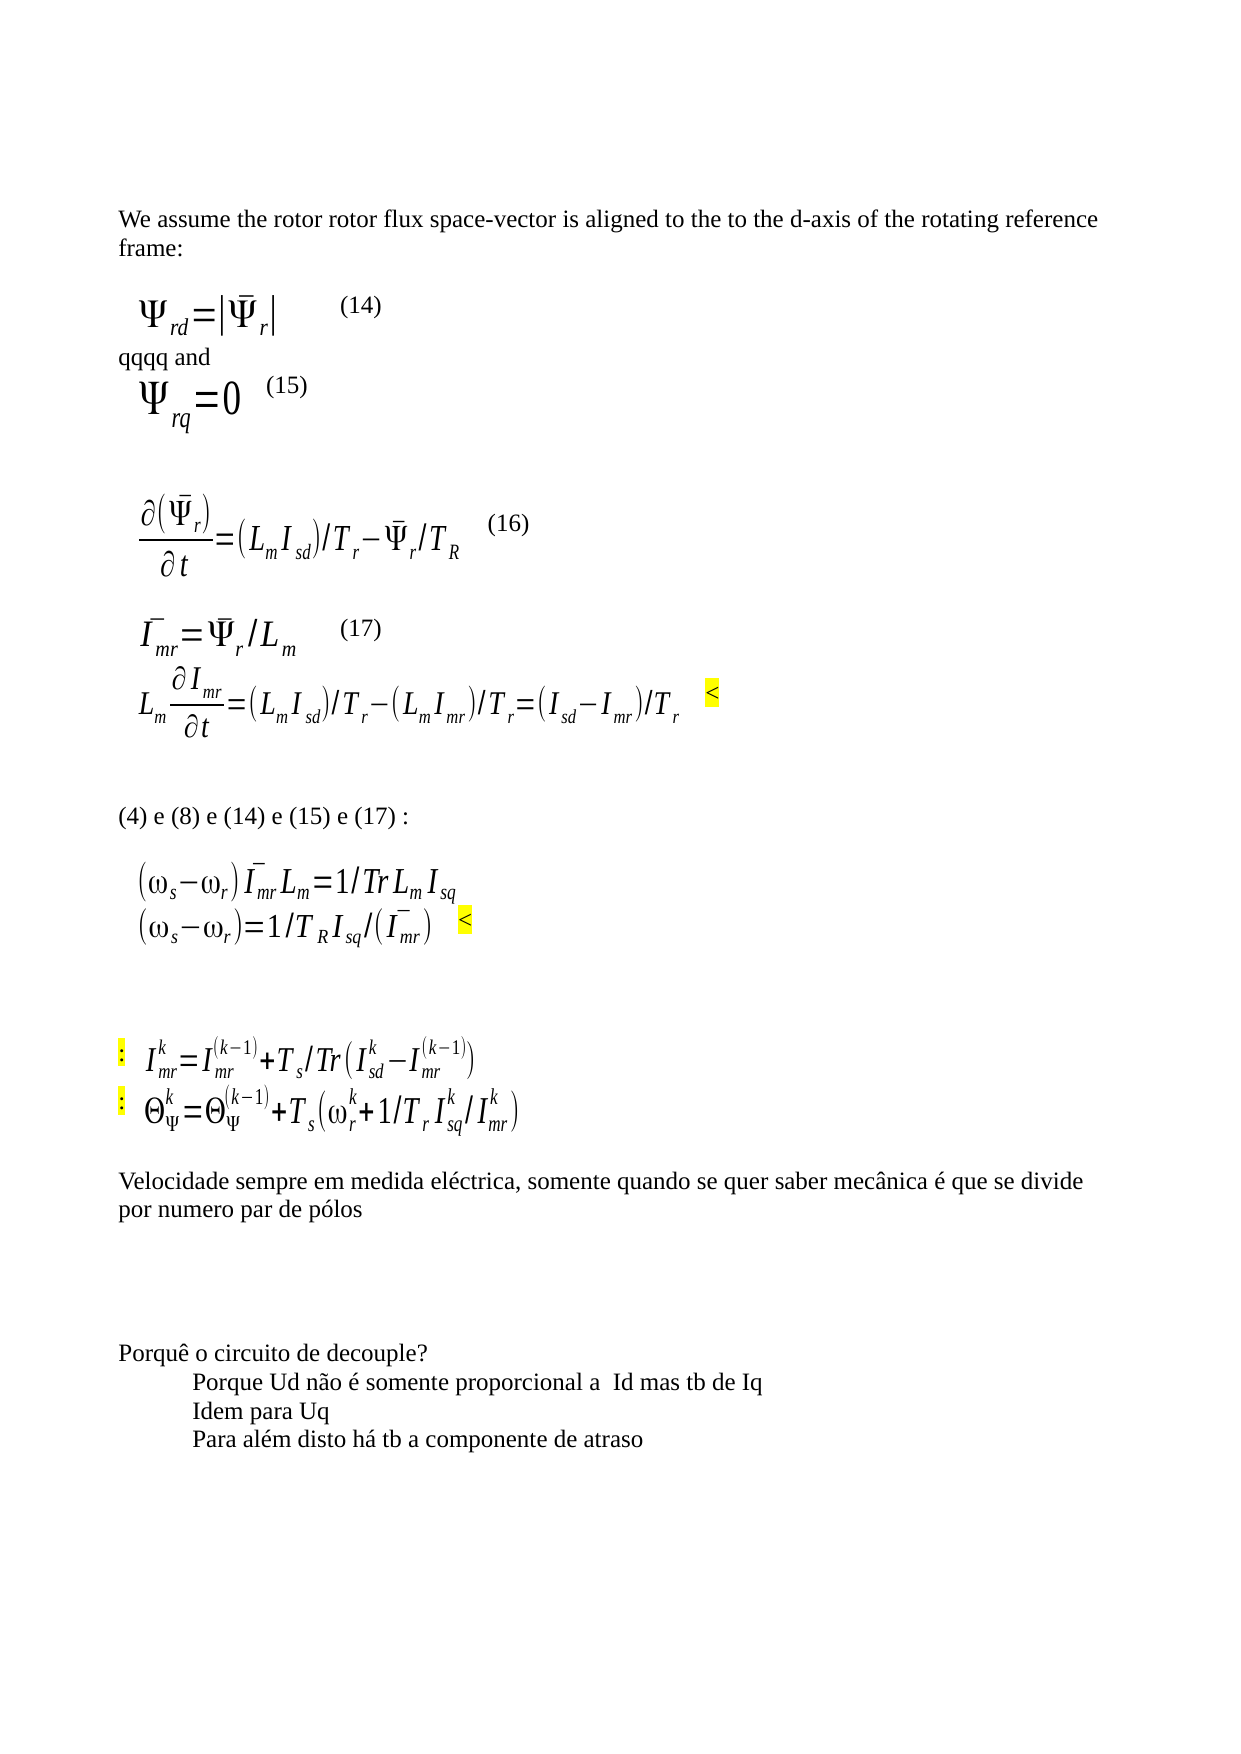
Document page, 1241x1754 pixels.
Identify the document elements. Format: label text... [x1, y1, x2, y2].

text : [118, 1035, 1122, 1084]
text Porque Ud não é somente proporcional a Id mas tb de Iq [118, 1367, 1122, 1396]
text We assume the rotor rotor flux space-vector is aligned to the to the d-axis of the rotating reference frame: [118, 204, 1122, 262]
text Para além disto há tb a componente de atraso [118, 1424, 1122, 1453]
text (17) [118, 613, 1122, 661]
text Idem para Uq [118, 1396, 1122, 1424]
text < [118, 661, 1122, 744]
text qqqq and [118, 342, 1122, 371]
text Porquê o circuito de decouple? [118, 1338, 1122, 1367]
text (14) [118, 291, 1122, 342]
text (15) [118, 371, 1122, 433]
text Velocidade sempre em medida eléctrica, somente quando se quer saber mecânica é que se divide por numero par de pólos [118, 1166, 1122, 1223]
text < [118, 905, 1122, 948]
text (16) [118, 491, 1122, 584]
text (4) e (8) e (14) e (15) e (17) : [118, 801, 1122, 830]
text : [118, 1084, 1122, 1137]
